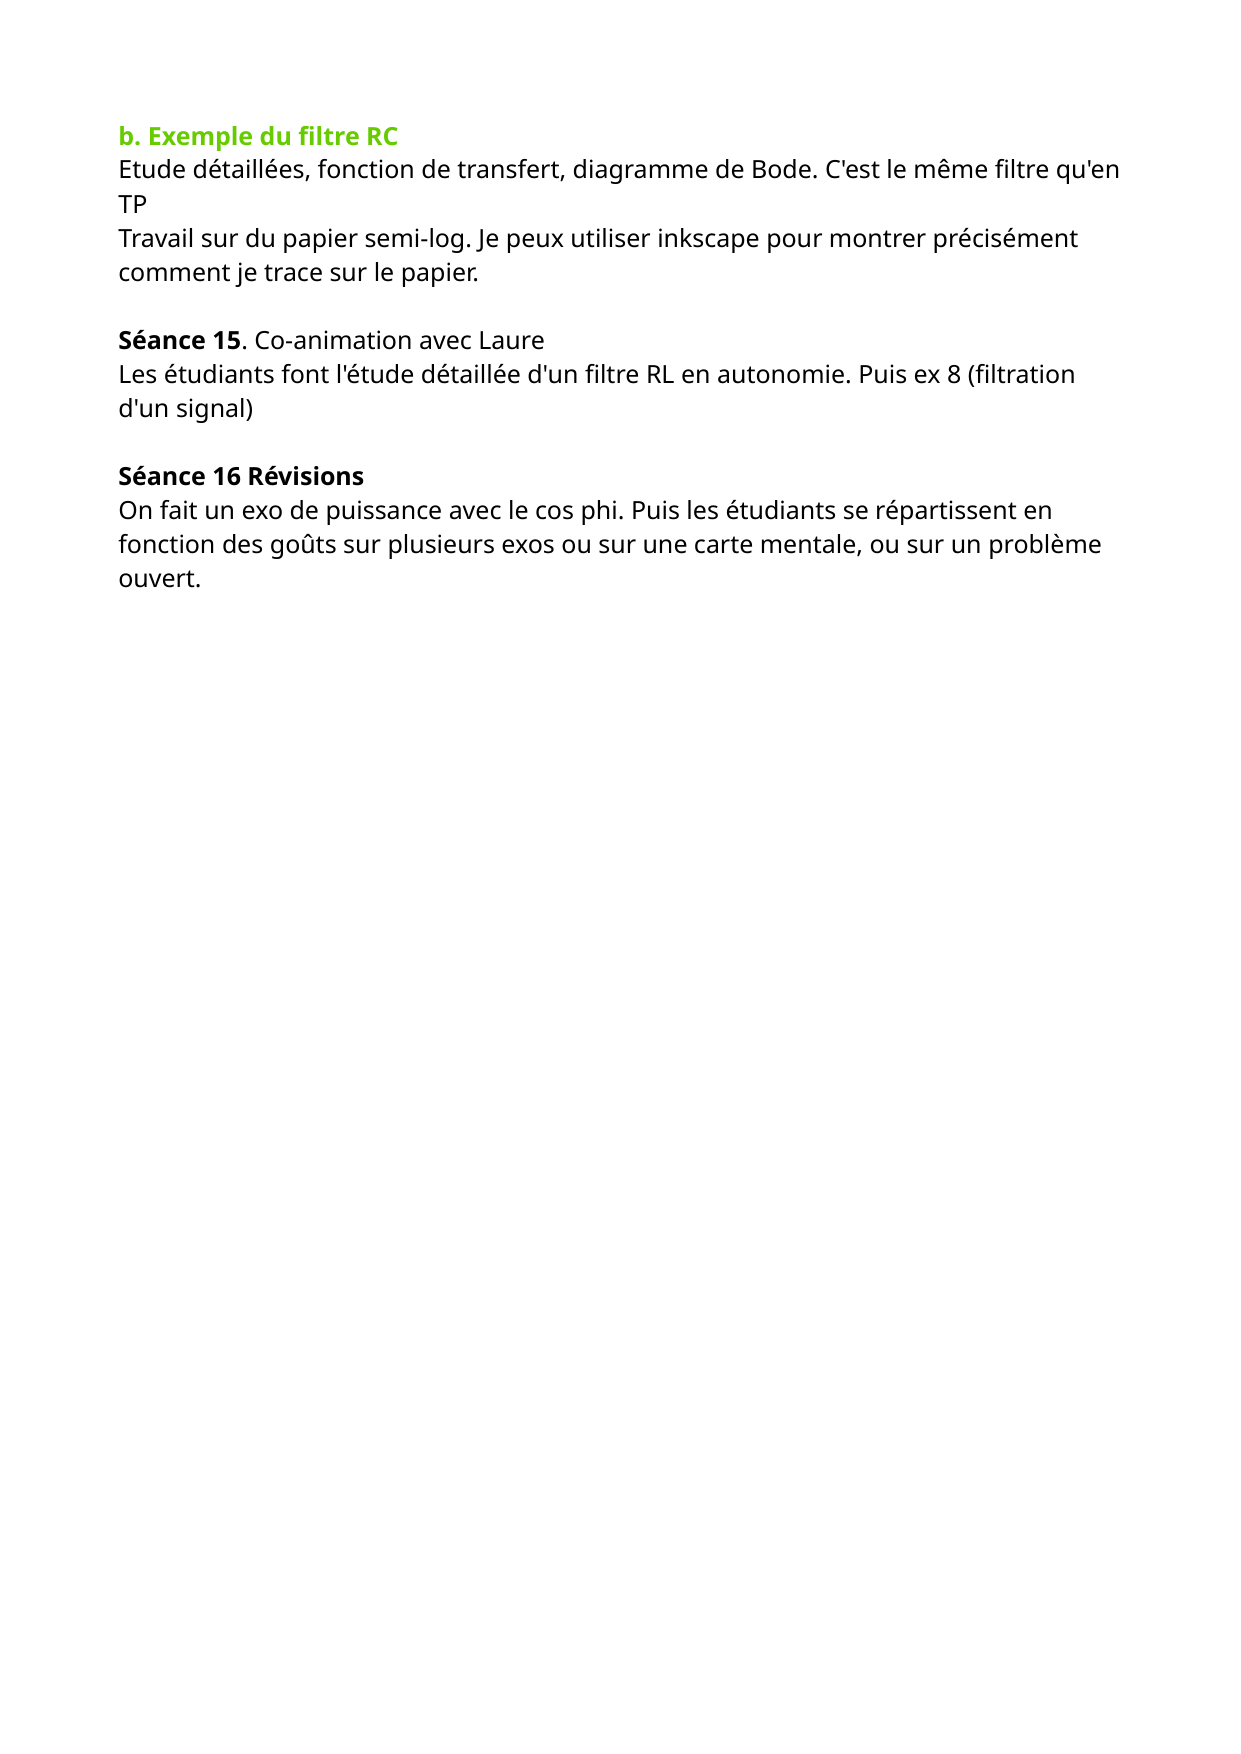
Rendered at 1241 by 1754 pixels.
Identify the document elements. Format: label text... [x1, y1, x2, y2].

text Travail sur du papier semi-log. Je peux utiliser inkscape pour montrer précisément comment je trace sur le papier. [118, 220, 1122, 288]
text On fait un exo de puissance avec le cos phi. Puis les étudiants se répartissent en fonction des goûts sur plusieurs exos ou sur une carte mentale, ou sur un problème ouvert. [118, 493, 1122, 595]
text Les étudiants font l'étude détaillée d'un filtre RL en autonomie. Puis ex 8 (filtration d'un signal) [118, 357, 1122, 425]
text Séance 15. Co-animation avec Laure [118, 322, 1122, 357]
text b. Exemple du filtre RC [118, 118, 1122, 152]
text Etude détaillées, fonction de transfert, diagramme de Bode. C'est le même filtre qu'en TP [118, 152, 1122, 220]
text Séance 16 Révisions [118, 425, 1122, 493]
